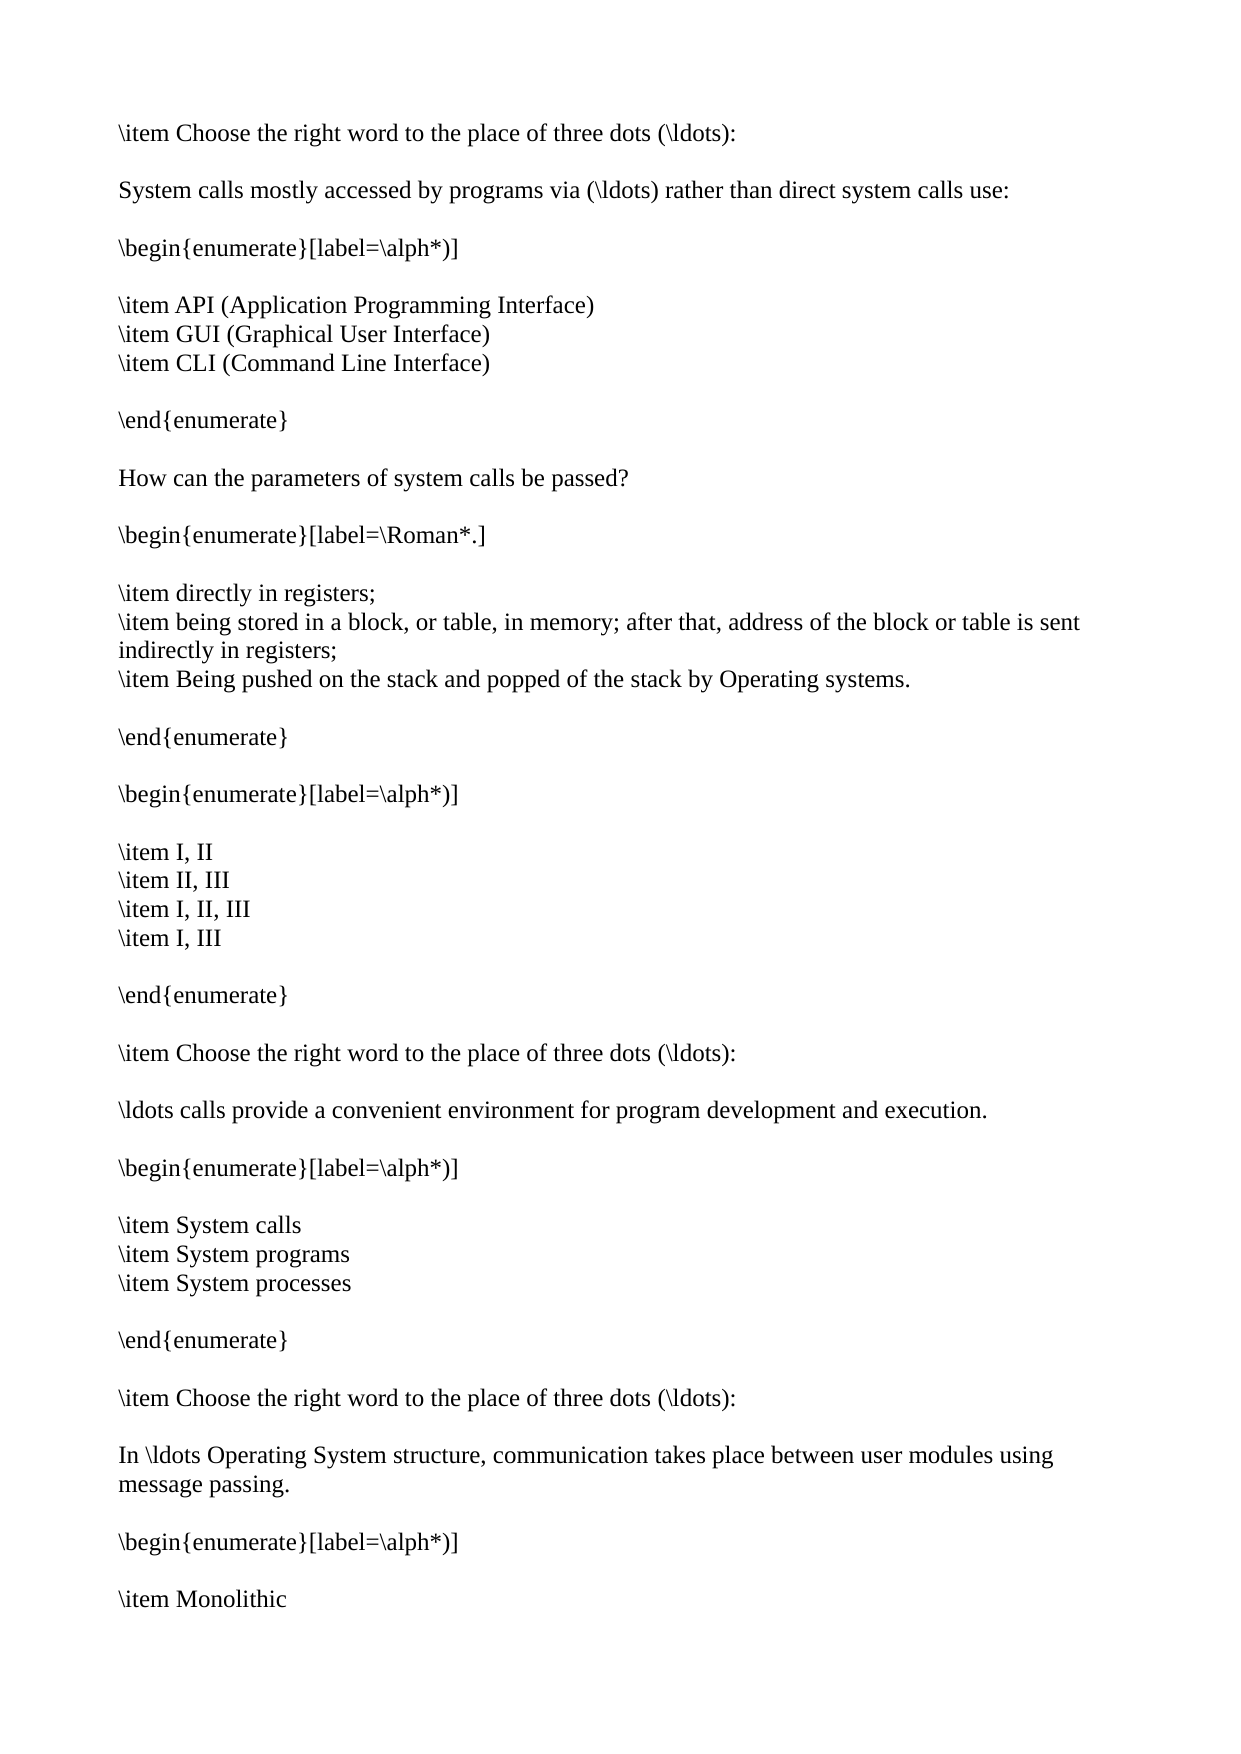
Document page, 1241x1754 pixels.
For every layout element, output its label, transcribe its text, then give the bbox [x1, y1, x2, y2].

text \item System calls [118, 1211, 1122, 1239]
text In \ldots Operating System structure, communication takes place between user modules using message passing. [118, 1441, 1122, 1498]
text \end{enumerate} [118, 722, 1122, 751]
text \begin{enumerate}[label=\alph*)] [118, 779, 1122, 808]
text \item Choose the right word to the place of three dots (\ldots): [118, 118, 1122, 147]
text \item being stored in a block, or table, in memory; after that, address of the block or table is sent indirectly in registers; [118, 607, 1122, 664]
text \ldots calls provide a convenient environment for program development and execution. [118, 1096, 1122, 1124]
text \end{enumerate} [118, 406, 1122, 434]
text \item I, II, III [118, 894, 1122, 923]
text \item I, III [118, 923, 1122, 952]
text \item System processes [118, 1268, 1122, 1297]
text \item Choose the right word to the place of three dots (\ldots): [118, 1038, 1122, 1067]
text \begin{enumerate}[label=\alph*)] [118, 1153, 1122, 1182]
text \item Choose the right word to the place of three dots (\ldots): [118, 1383, 1122, 1412]
text \end{enumerate} [118, 1326, 1122, 1354]
text \item API (Application Programming Interface) [118, 291, 1122, 319]
text How can the parameters of system calls be passed? [118, 463, 1122, 492]
text System calls mostly accessed by programs via (\ldots) rather than direct system calls use: [118, 176, 1122, 204]
text \item directly in registers; [118, 578, 1122, 607]
text \begin{enumerate}[label=\alph*)] [118, 1527, 1122, 1556]
text \begin{enumerate}[label=\Roman*.] [118, 521, 1122, 549]
text \item Being pushed on the stack and popped of the stack by Operating systems. [118, 664, 1122, 693]
text \item System programs [118, 1239, 1122, 1268]
text \end{enumerate} [118, 981, 1122, 1009]
text \item II, III [118, 866, 1122, 894]
text \begin{enumerate}[label=\alph*)] [118, 233, 1122, 262]
text \item GUI (Graphical User Interface) [118, 319, 1122, 348]
text \item Monolithic [118, 1584, 1122, 1613]
text \item CLI (Command Line Interface) [118, 348, 1122, 377]
text \item I, II [118, 837, 1122, 866]
